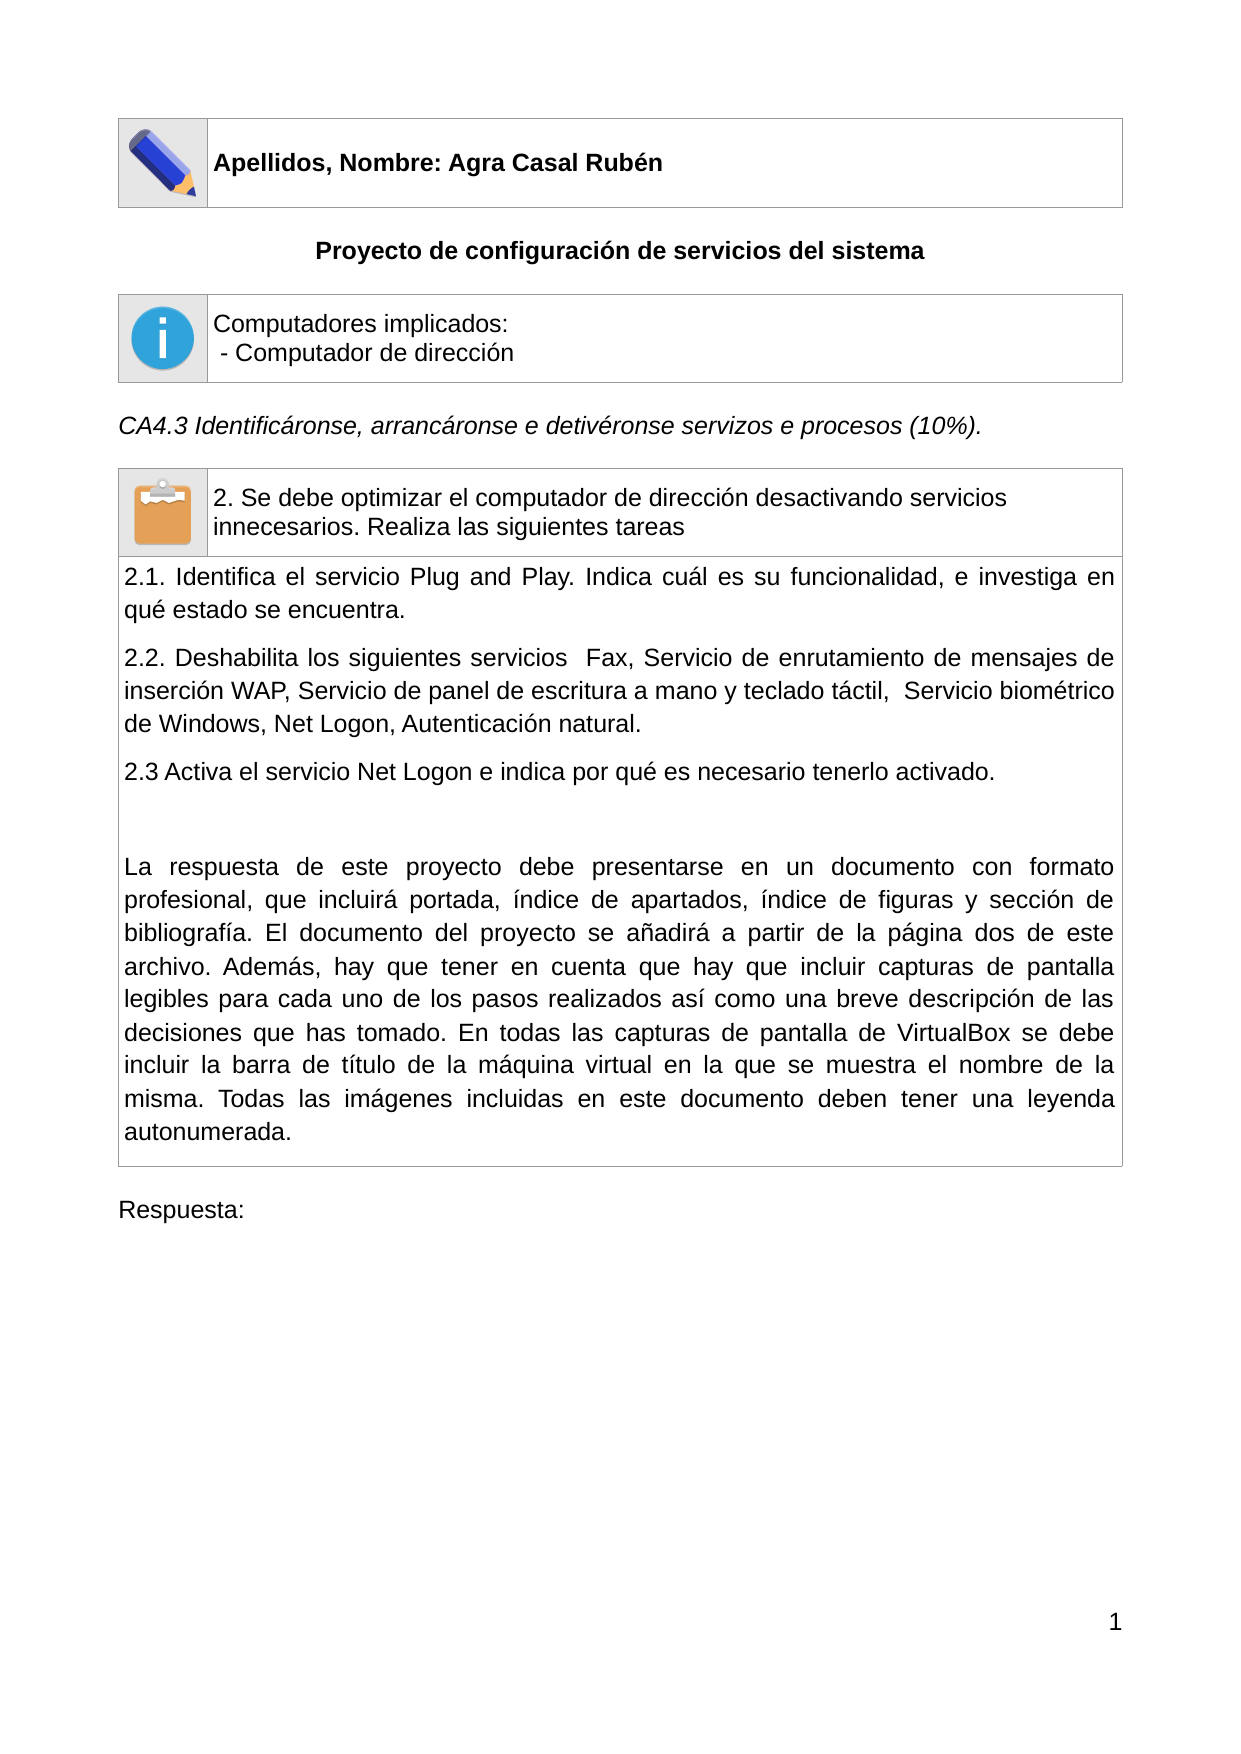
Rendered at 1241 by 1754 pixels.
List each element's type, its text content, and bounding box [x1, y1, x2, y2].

text Respuesta: [118, 1195, 1122, 1223]
text Proyecto de configuración de servicios del sistema [118, 236, 1122, 265]
text CA4.3 Identificáronse, arrancáronse e detivéronse servizos e procesos (10%). [118, 411, 1122, 439]
table_header Apellidos, Nombre: Agra Casal Rubén [208, 119, 1122, 207]
table_header Computadores implicados: - Computador de dirección [208, 295, 1122, 382]
table_header [119, 119, 207, 207]
table_header 2. Se debe optimizar el computador de dirección desactivando servicios innecesarios. Realiza las siguientes tareas [208, 469, 1122, 556]
table_header [119, 295, 207, 382]
table_cell 2.1. Identifica el servicio Plug and Play. Indica cuál es su funcionalidad, e investiga en qué estado se encuentra. 2.2. Deshabilita los siguientes servicios Fax, Servicio de enrutamiento de mensajes de inserción WAP, Servicio de panel de escritura a mano y teclado táctil, Servicio biométrico de Windows, Net Logon, Autenticación natural. 2.3 Activa el servicio Net Logon e indica por qué es necesario tenerlo activado. La respuesta de este proyecto debe presentarse en un documento con formato profesional, que incluirá portada, índice de apartados, índice de figuras y sección de bibliografía. El documento del proyecto se añadirá a partir de la página dos de este archivo. Además, hay que tener en cuenta que hay que incluir capturas de pantalla legibles para cada uno de los pasos realizados así como una breve descripción de las decisiones que has tomado. En todas las capturas de pantalla de VirtualBox se debe incluir la barra de título de la máquina virtual en la que se muestra el nombre de la misma. Todas las imágenes incluidas en este documento deben tener una leyenda autonumerada. [119, 557, 1122, 1166]
table_header [119, 469, 207, 556]
